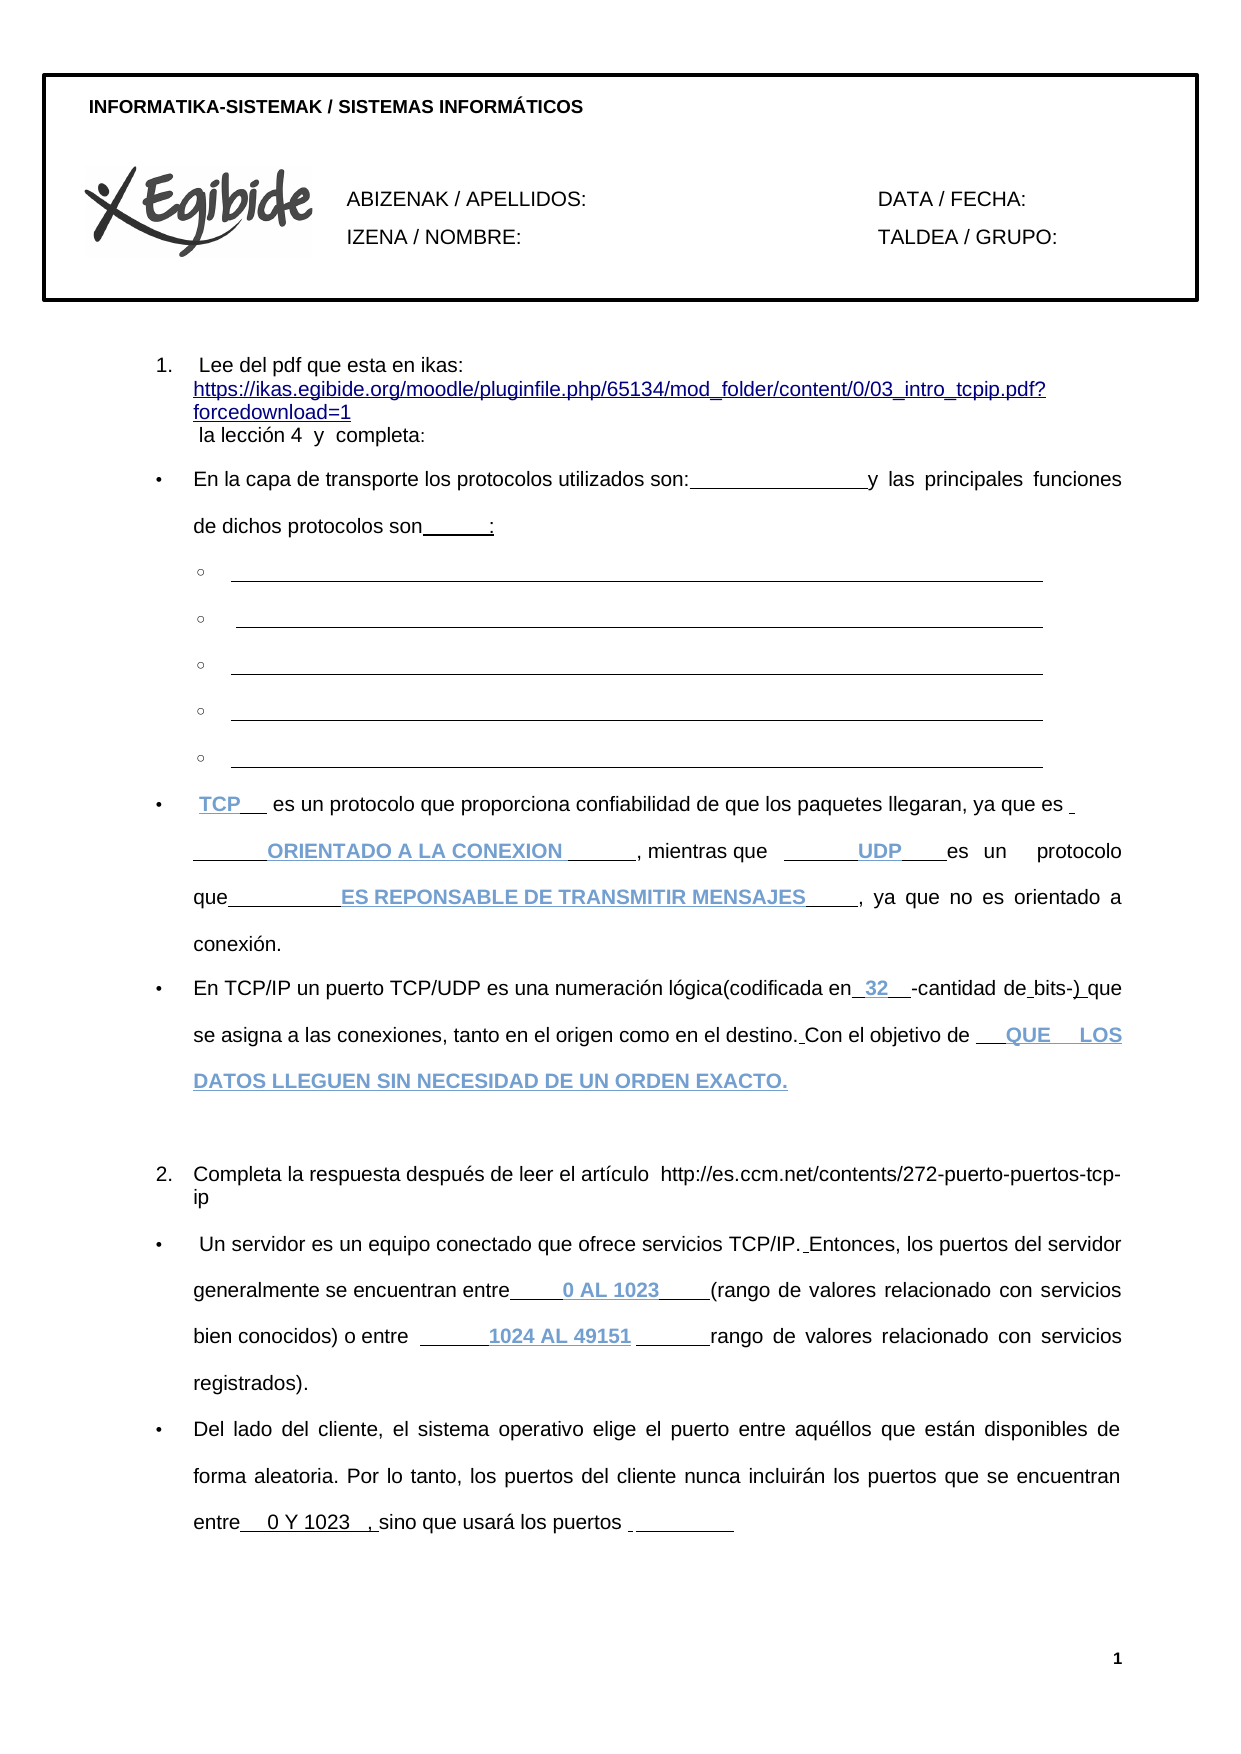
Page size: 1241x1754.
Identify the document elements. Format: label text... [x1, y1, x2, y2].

list Completa la respuesta después de leer el artículo http://es.ccm.net/contents/272-puerto-puertos-tcp-ip [156, 1163, 1122, 1209]
list Lee del pdf que esta en ikas: https://ikas.egibide.org/moodle/pluginfile.php/65134/mod_folder/content/0/03_intro_tcpip.pdf?forcedownload=1 [156, 354, 1122, 424]
list Un servidor es un equipo conectado que ofrece servicios TCP/IP. Entonces, los puertos del servidor generalmente se encuentran entre 0 AL 1023 (rango de valores relacionado con servicios bien conocidos) o entre 1024 AL 49151 rango de valores relacionado con servicios registrados). [156, 1232, 1122, 1395]
list la lección 4 y completa: [156, 424, 1122, 447]
list TCP es un protocolo que proporciona confiabilidad de que los paquetes llegaran, ya que es ORIENTADO A LA CONEXION , mientras que UDP es un protocolo que ES REPONSABLE DE TRANSMITIR MENSAJES , ya que no es orientado a conexión. [156, 793, 1122, 956]
list En TCP/IP un puerto TCP/UDP es una numeración lógica(codificada en 32 -cantidad de bits-) que se asigna a las conexiones, tanto en el origen como en el destino. Con el objetivo de QUE LOS DATOS LLEGUEN SIN NECESIDAD DE UN ORDEN EXACTO. [156, 977, 1122, 1093]
list En la capa de transporte los protocolos utilizados son: y las principales funciones de dichos protocolos son : [156, 468, 1122, 538]
list Del lado del cliente, el sistema operativo elige el puerto entre aquéllos que están disponibles de forma aleatoria. Por lo tanto, los puertos del cliente nunca incluirán los puertos que se encuentran entre 0 Y 1023 , sino que usará los puertos [156, 1418, 1122, 1534]
